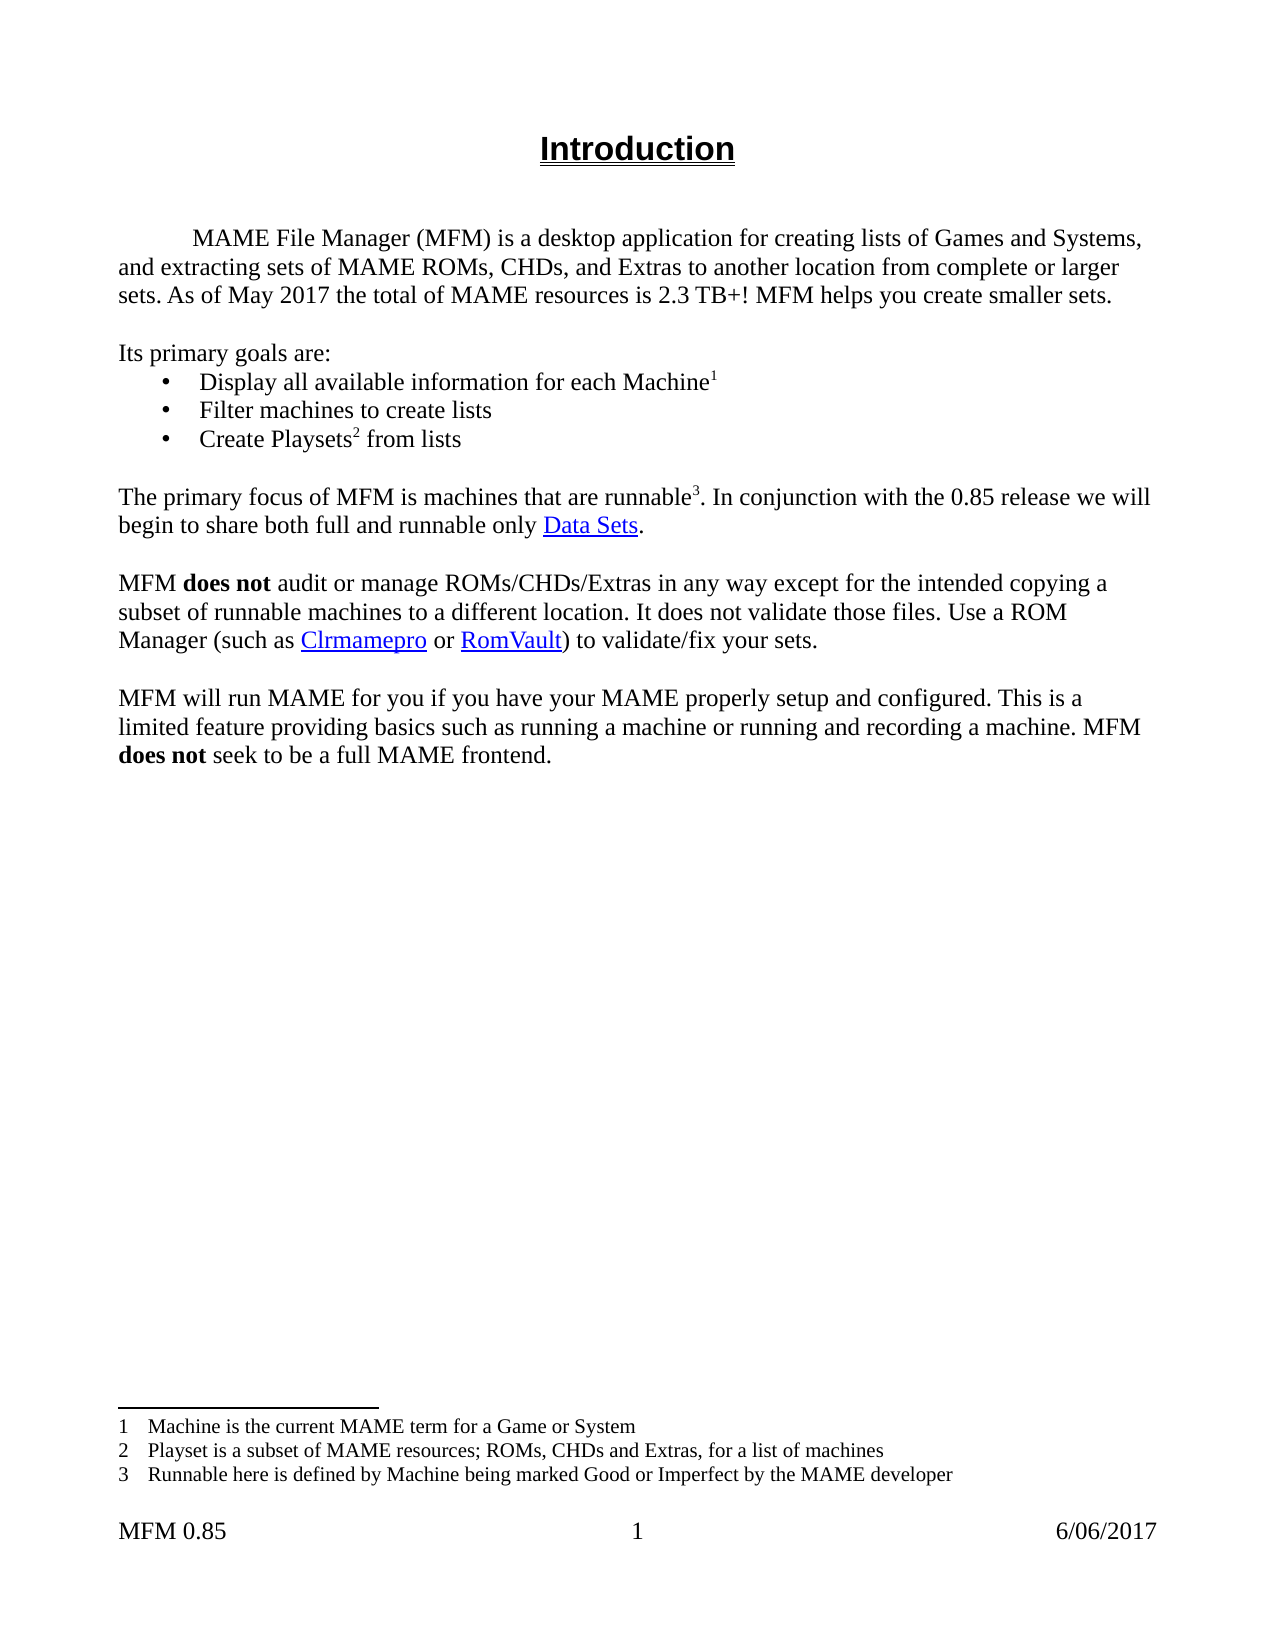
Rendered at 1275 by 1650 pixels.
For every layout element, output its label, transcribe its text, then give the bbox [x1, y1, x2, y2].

text Runnable here is defined by Machine being marked Good or Imperfect by the MAME developer [118, 1462, 1157, 1486]
text MAME File Manager (MFM) is a desktop application for creating lists of Games and Systems, and extracting sets of MAME ROMs, CHDs, and Extras to another location from complete or larger sets. As of May 2017 the total of MAME resources is 2.3 TB+! MFM helps you create smaller sets. [118, 223, 1157, 309]
text The primary focus of MFM is machines that are runnable. In conjunction with the 0.85 release we will begin to share both full and runnable only Data Sets. [118, 482, 1157, 539]
list Playset is a subset of MAME resources; ROMs, CHDs and Extras, for a list of machines [118, 1438, 1157, 1462]
list Filter machines to create lists [162, 395, 1157, 424]
text MFM does not audit or manage ROMs/CHDs/Extras in any way except for the intended copying a subset of runnable machines to a different location. It does not validate those files. Use a ROM Manager (such as Clrmamepro or RomVault) to validate/fix your sets. [118, 568, 1157, 654]
text MFM will run MAME for you if you have your MAME properly setup and configured. This is a limited feature providing basics such as running a machine or running and recording a machine. MFM does not seek to be a full MAME frontend. [118, 683, 1157, 769]
list Display all available information for each Machine [162, 367, 1157, 395]
list Machine is the current MAME term for a Game or System [118, 1414, 1157, 1438]
list Create Playsets from lists [162, 424, 1157, 453]
text Its primary goals are: [118, 338, 1157, 367]
subtitle Introduction [118, 128, 1157, 167]
